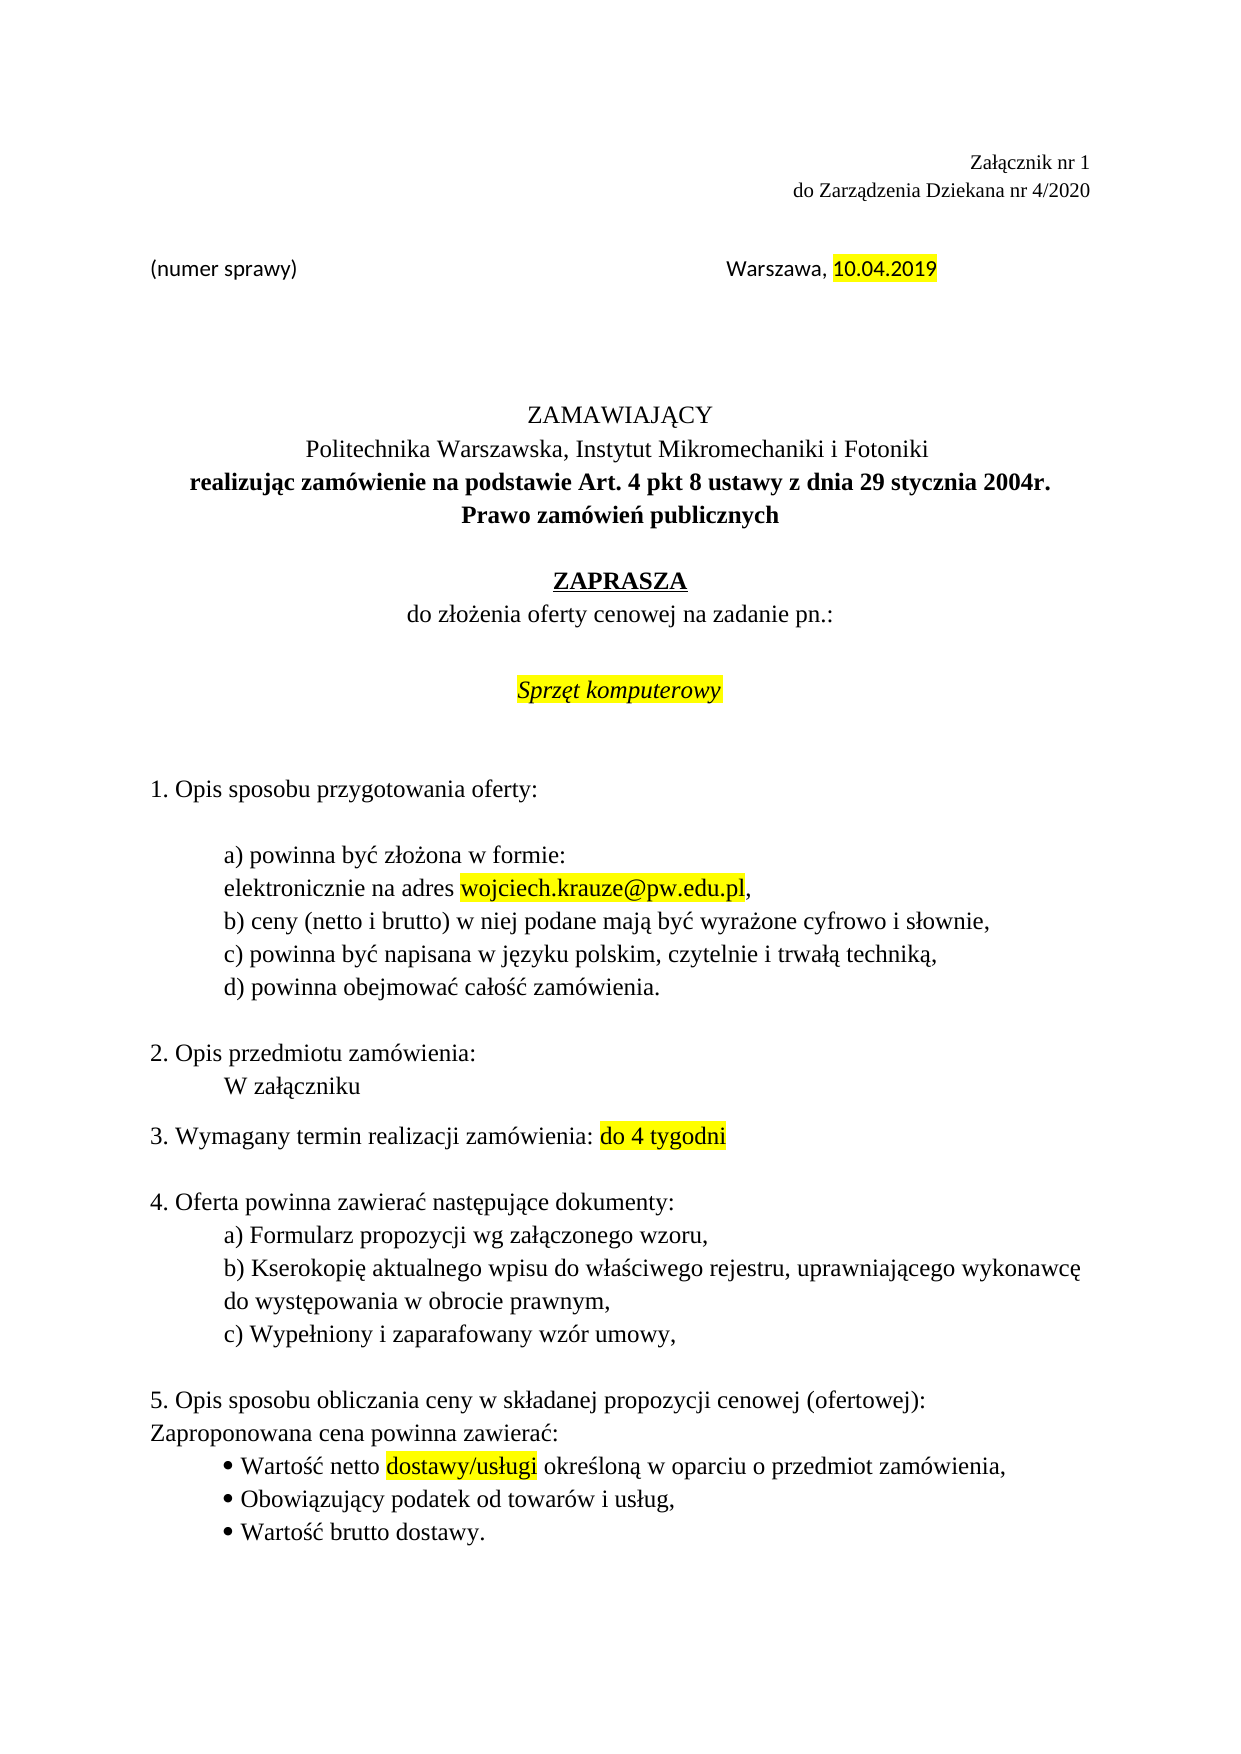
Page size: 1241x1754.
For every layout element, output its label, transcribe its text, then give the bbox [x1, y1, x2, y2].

subtitle  Wartość brutto dostawy. [224, 1517, 1090, 1546]
subtitle ZAPRASZA [150, 566, 1090, 594]
subtitle a) Formularz propozycji wg załączonego wzoru, [224, 1220, 1090, 1249]
subtitle b) ceny (netto i brutto) w niej podane mają być wyrażone cyfrowo i słownie, [224, 906, 1090, 935]
subtitle Sprzęt komputerowy [150, 675, 1090, 703]
subtitle do Zarządzenia Dziekana nr 4/2020 [150, 178, 1090, 202]
subtitle 1. Opis sposobu przygotowania oferty: [150, 774, 1090, 803]
subtitle c) powinna być napisana w języku polskim, czytelnie i trwałą techniką, [224, 939, 1090, 968]
subtitle realizując zamówienie na podstawie Art. 4 pkt 8 ustawy z dnia 29 stycznia 2004r. [150, 467, 1090, 495]
subtitle Załącznik nr 1 [150, 150, 1090, 174]
subtitle do złożenia oferty cenowej na zadanie pn.: [150, 599, 1090, 627]
subtitle a) powinna być złożona w formie: [224, 840, 1090, 869]
subtitle Zaproponowana cena powinna zawierać: [150, 1418, 1090, 1447]
subtitle  Wartość netto dostawy/usługi określoną w oparciu o przedmiot zamówienia, [224, 1451, 1090, 1480]
subtitle d) powinna obejmować całość zamówienia. [224, 972, 1090, 1001]
subtitle elektronicznie na adres wojciech.krauze@pw.edu.pl, [224, 873, 1090, 902]
subtitle Politechnika Warszawska, Instytut Mikromechaniki i Fotoniki [150, 434, 1090, 462]
subtitle 4. Oferta powinna zawierać następujące dokumenty: [150, 1187, 1090, 1216]
subtitle (numer sprawy) Warszawa, 10.04.2019 [150, 254, 1090, 282]
subtitle b) Kserokopię aktualnego wpisu do właściwego rejestru, uprawniającego wykonawcę do występowania w obrocie prawnym, [224, 1253, 1090, 1315]
subtitle  Obowiązujący podatek od towarów i usług, [224, 1484, 1090, 1513]
subtitle 3. Wymagany termin realizacji zamówienia: do 4 tygodni [150, 1121, 1090, 1150]
subtitle c) Wypełniony i zaparafowany wzór umowy, [224, 1319, 1090, 1348]
subtitle ZAMAWIAJĄCY [150, 401, 1090, 429]
subtitle 5. Opis sposobu obliczania ceny w składanej propozycji cenowej (ofertowej): [150, 1385, 1090, 1414]
subtitle Prawo zamówień publicznych [150, 500, 1090, 528]
subtitle 2. Opis przedmiotu zamówienia: [150, 1038, 1090, 1067]
subtitle W załączniku [224, 1071, 1090, 1100]
